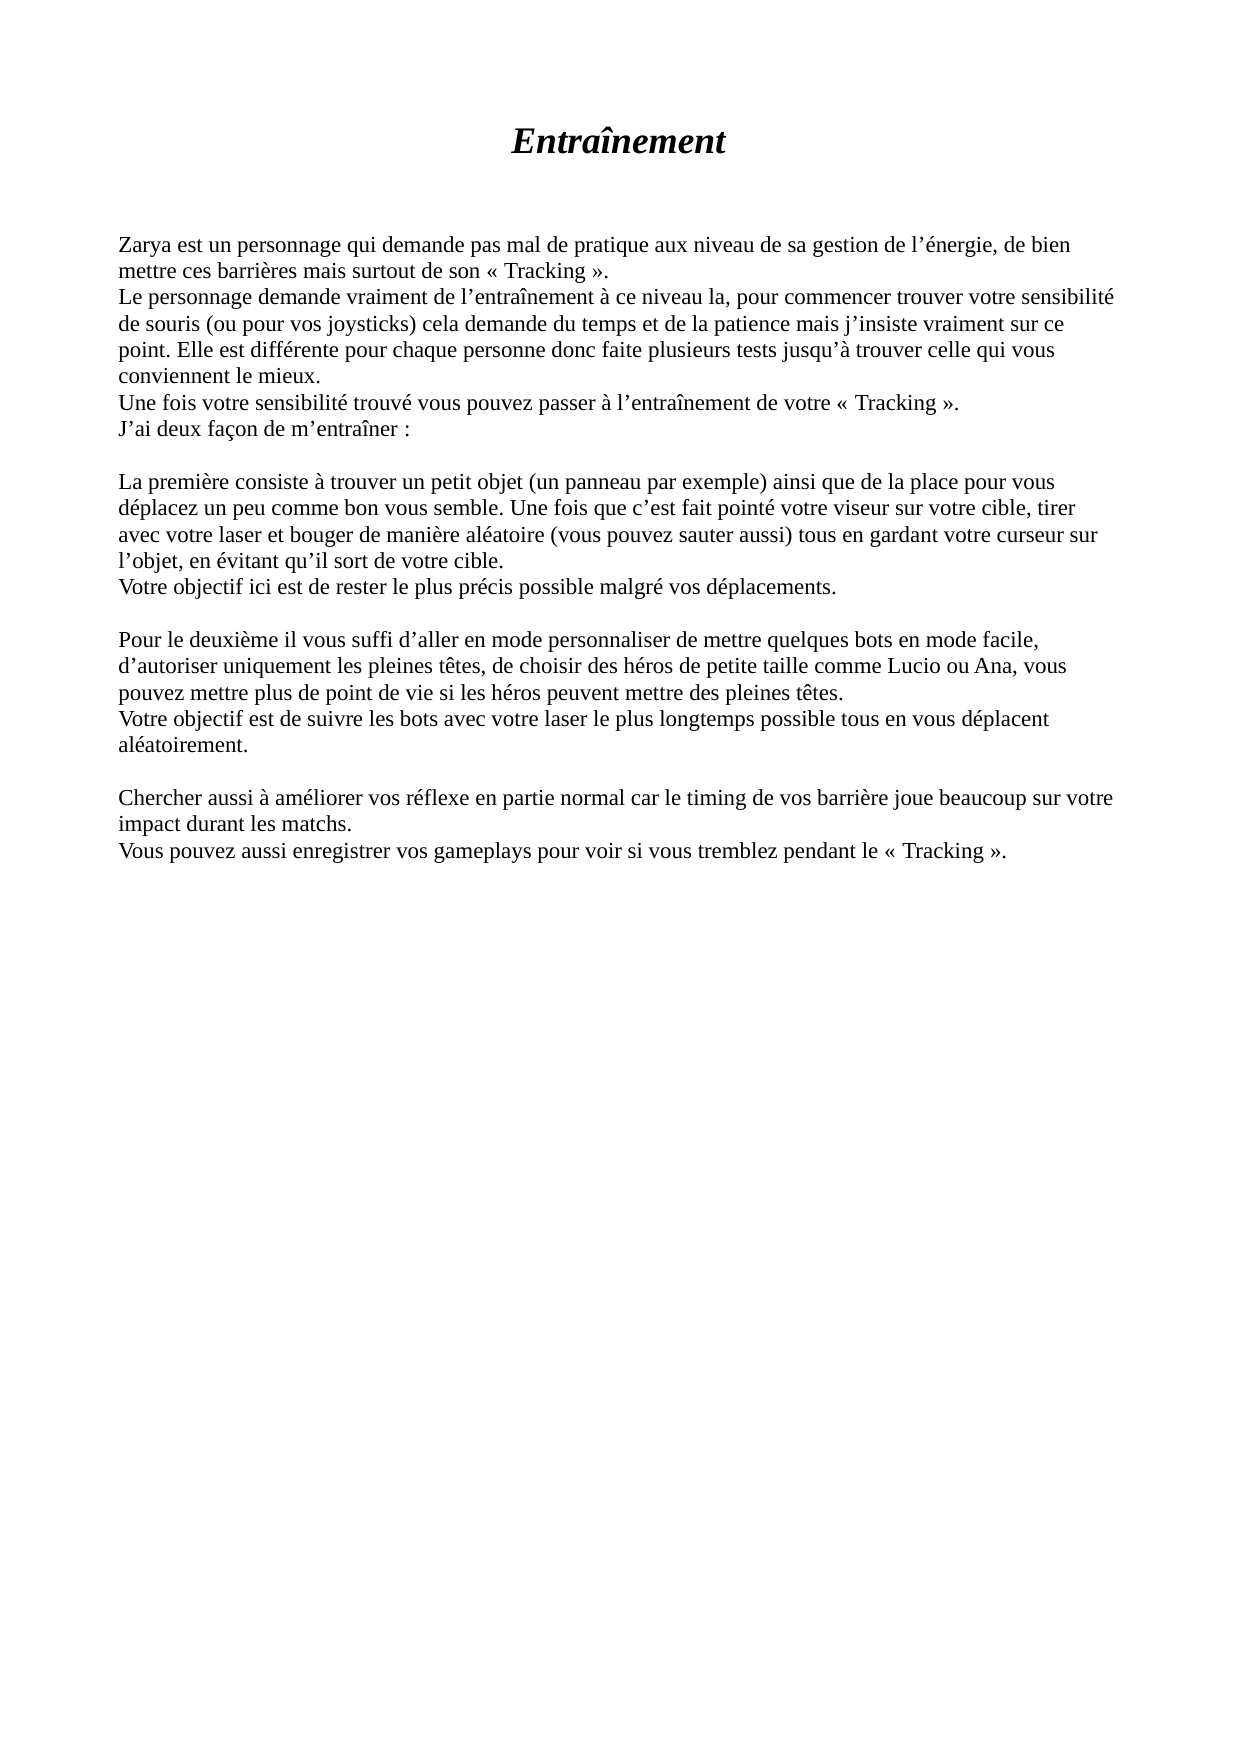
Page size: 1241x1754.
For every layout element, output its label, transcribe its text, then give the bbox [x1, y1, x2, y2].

text Vous pouvez aussi enregistrer vos gameplays pour voir si vous tremblez pendant le « Tracking ». [118, 837, 1122, 863]
text Votre objectif ici est de rester le plus précis possible malgré vos déplacements. [118, 573, 1122, 600]
text Zarya est un personnage qui demande pas mal de pratique aux niveau de sa gestion de l’énergie, de bien mettre ces barrières mais surtout de son « Tracking ». [118, 231, 1122, 283]
text La première consiste à trouver un petit objet (un panneau par exemple) ainsi que de la place pour vous déplacez un peu comme bon vous semble. Une fois que c’est fait pointé votre viseur sur votre cible, tirer avec votre laser et bouger de manière aléatoire (vous pouvez sauter aussi) tous en gardant votre curseur sur l’objet, en évitant qu’il sort de votre cible. [118, 468, 1122, 573]
text Le personnage demande vraiment de l’entraînement à ce niveau la, pour commencer trouver votre sensibilité de souris (ou pour vos joysticks) cela demande du temps et de la patience mais j’insiste vraiment sur ce point. Elle est différente pour chaque personne donc faite plusieurs tests jusqu’à trouver celle qui vous conviennent le mieux. [118, 283, 1122, 389]
text Pour le deuxième il vous suffi d’aller en mode personnaliser de mettre quelques bots en mode facile, d’autoriser uniquement les pleines têtes, de choisir des héros de petite taille comme Lucio ou Ana, vous pouvez mettre plus de point de vie si les héros peuvent mettre des pleines têtes. [118, 626, 1122, 705]
text J’ai deux façon de m’entraîner : [118, 415, 1122, 442]
text Une fois votre sensibilité trouvé vous pouvez passer à l’entraînement de votre « Tracking ». [118, 389, 1122, 415]
text Chercher aussi à améliorer vos réflexe en partie normal car le timing de vos barrière joue beaucoup sur votre impact durant les matchs. [118, 784, 1122, 837]
text Entraînement [118, 118, 1122, 161]
text Votre objectif est de suivre les bots avec votre laser le plus longtemps possible tous en vous déplacent aléatoirement. [118, 705, 1122, 758]
